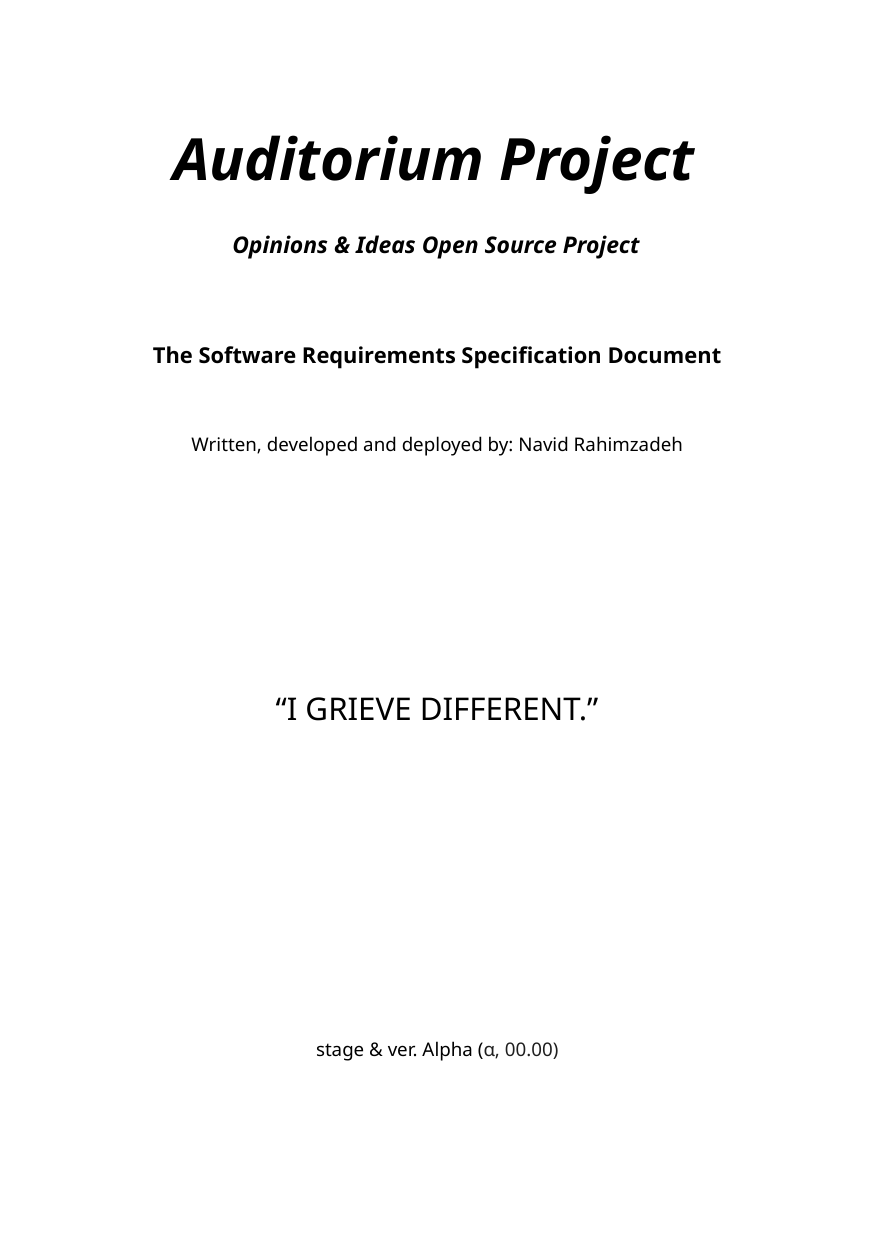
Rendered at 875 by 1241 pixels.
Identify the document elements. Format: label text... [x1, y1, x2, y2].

text “I GRIEVE DIFFERENT.” [118, 687, 756, 729]
text The Software Requirements Specification Document [118, 339, 756, 369]
text Written, developed and deployed by: Navid Rahimzadeh [118, 432, 756, 457]
text stage & ver. Alpha (α, 00.00) [118, 1036, 756, 1061]
text Auditorium Project [118, 118, 756, 198]
text Opinions & Ideas Open Source Project [118, 229, 756, 260]
